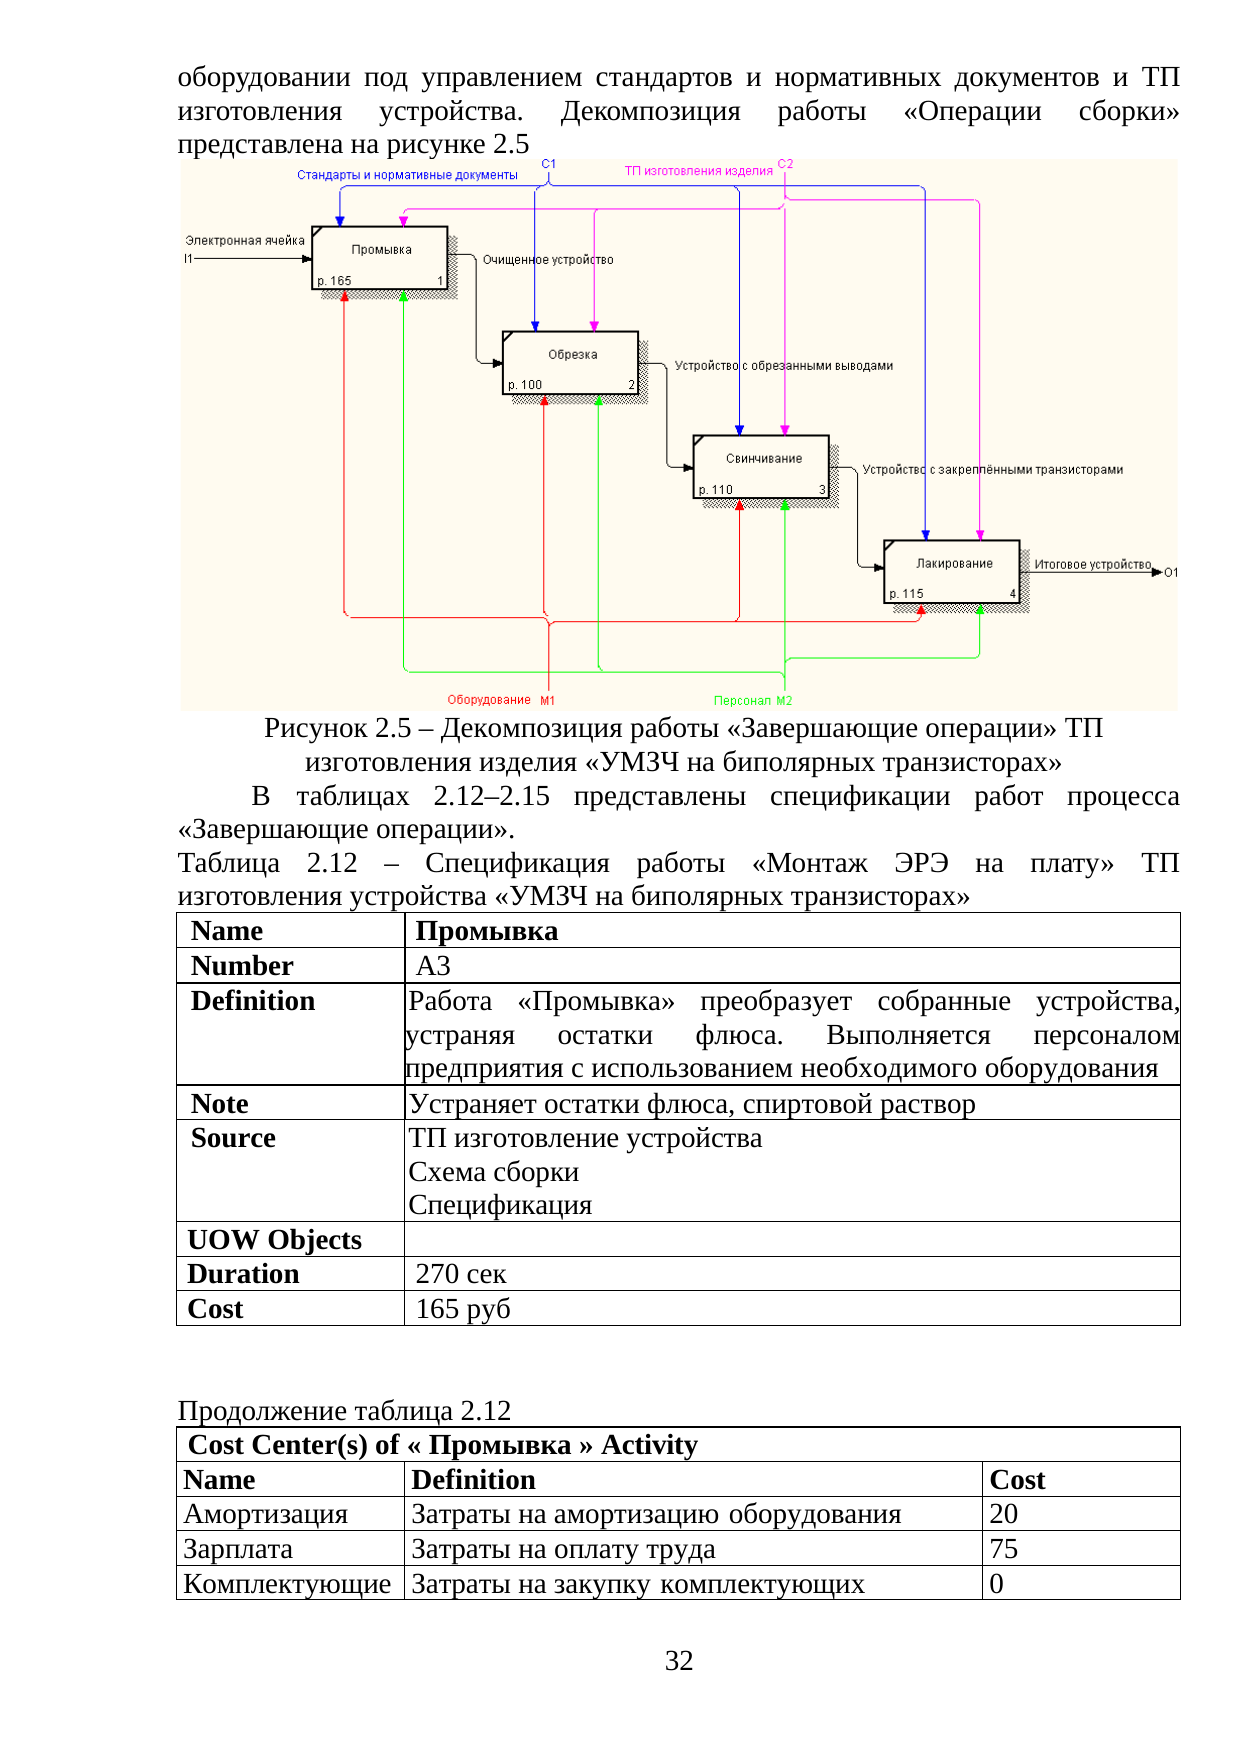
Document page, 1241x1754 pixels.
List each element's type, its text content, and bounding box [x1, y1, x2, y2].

table_cell Cost [177, 1291, 404, 1325]
text Рисунок 2.5 – Декомпозиция работы «Завершающие операции» ТП изготовления изделия «УМЗЧ на биполярных транзисторах» [177, 711, 1190, 778]
table_cell Амортизация [177, 1497, 404, 1530]
table_cell Note [177, 1086, 404, 1119]
text Продолжение таблица 2.12 [177, 1393, 1181, 1426]
table_header Name [177, 913, 404, 947]
table_cell 165 руб [405, 1291, 1180, 1325]
table_cell UOW Objects [177, 1222, 404, 1256]
table_cell ТП изготовление устройства Схема сборки Спецификация [405, 1120, 1180, 1221]
text оборудовании под управлением стандартов и нормативных документов и ТП изготовления устройства. Декомпозиция работы «Операции сборки» представлена на рисунке 2.5 [177, 59, 1181, 160]
table_cell 75 [983, 1531, 1180, 1565]
table_cell Затраты на амортизацию оборудования [405, 1497, 982, 1530]
table_cell Работа «Промывка» преобразует собранные устройства, устраняя остатки флюса. Выполняется персоналом предприятия с использованием необходимого оборудования [406, 984, 1180, 1084]
table_cell Комплектующие [177, 1566, 404, 1599]
table_cell Source [177, 1120, 404, 1221]
table_cell Затраты на закупку комплектующих [405, 1566, 982, 1599]
text Таблица 2.12 – Спецификация работы «Монтаж ЭРЭ на плату» ТП изготовления устройства «УМЗЧ на биполярных транзисторах» [177, 845, 1181, 912]
table_cell Duration [177, 1257, 404, 1290]
table_cell 20 [983, 1497, 1180, 1530]
table_cell Устраняет остатки флюса, спиртовой раствор [406, 1086, 1180, 1119]
table_cell [405, 1222, 1180, 1256]
table_cell 0 [983, 1566, 1180, 1599]
table_header Промывка [406, 913, 1180, 947]
table_cell 270 сек [405, 1257, 1180, 1290]
table_cell Зарплата [177, 1531, 404, 1565]
table_cell Затраты на оплату труда [405, 1531, 982, 1565]
table_cell Cost [983, 1462, 1180, 1496]
table_cell Definition [177, 984, 404, 1084]
table_cell Name [177, 1462, 404, 1496]
table_cell Definition [405, 1462, 982, 1496]
text В таблицах 2.12–2.15 представлены спецификации работ процесса «Завершающие операции». [177, 778, 1181, 845]
table_cell A3 [406, 948, 1180, 982]
table_header Cost Center(s) of « Промывка » Activity [177, 1428, 1180, 1461]
table_cell Number [177, 948, 404, 982]
